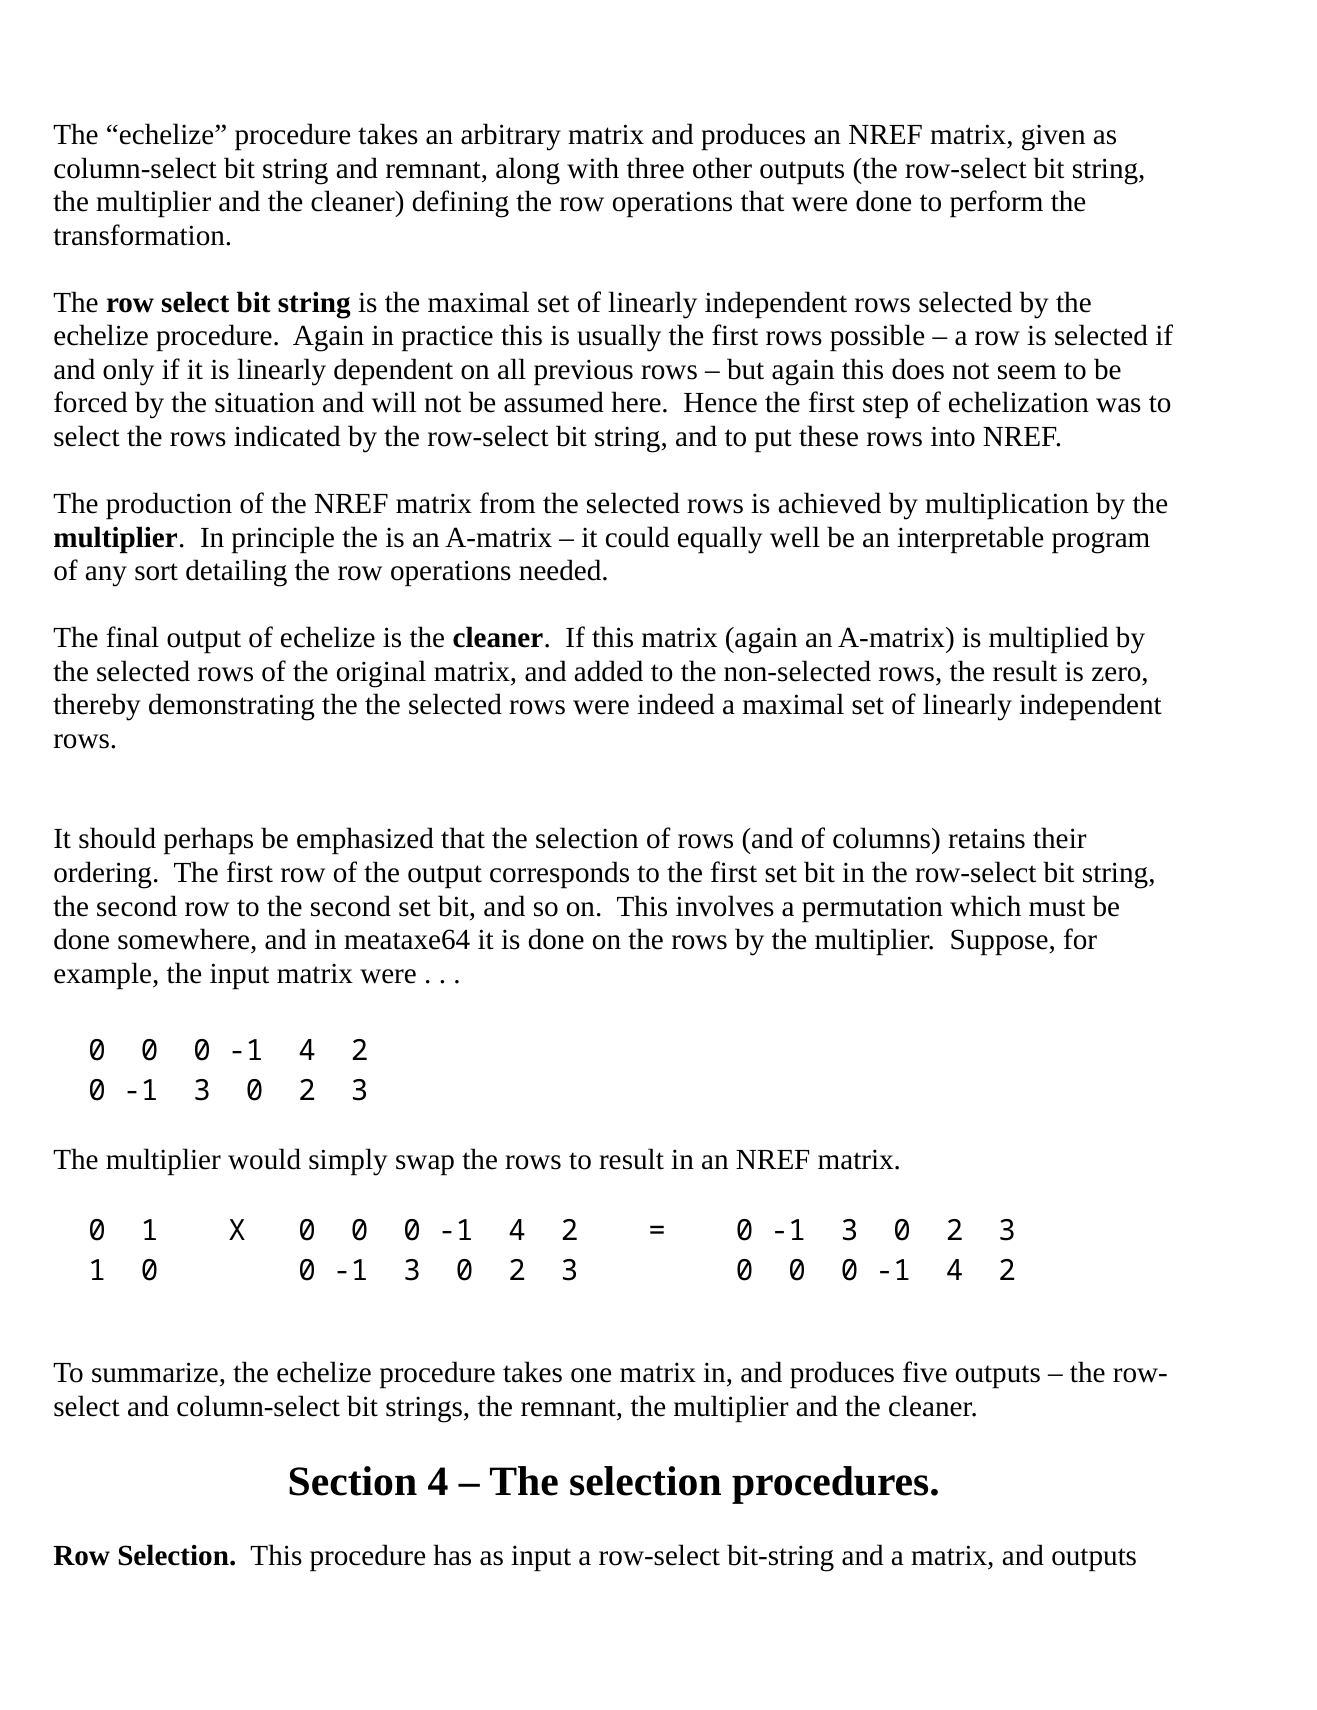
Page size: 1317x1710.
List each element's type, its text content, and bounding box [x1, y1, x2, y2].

text It should perhaps be emphasized that the selection of rows (and of columns) retains their ordering. The first row of the output corresponds to the first set bit in the row-select bit string, the second row to the second set bit, and so on. This involves a permutation which must be done somewhere, and in meataxe64 it is done on the rows by the multiplier. Suppose, for example, the input matrix were . . . [53, 822, 1174, 989]
text Section 4 – The selection procedures. [53, 1456, 1174, 1504]
text Row Selection. This procedure has as input a row-select bit-string and a matrix, and outputs [53, 1538, 1174, 1571]
text The multiplier would simply swap the rows to result in an NREF matrix. [53, 1142, 1174, 1176]
text The “echelize” procedure takes an arbitrary matrix and produces an NREF matrix, given as column-select bit string and remnant, along with three other outputs (the row-select bit string, the multiplier and the cleaner) defining the row operations that were done to perform the transformation. [53, 117, 1174, 251]
text 1 0 0 -1 3 0 2 3 0 0 0 -1 4 2 [53, 1249, 1174, 1288]
text 0 1 X 0 0 0 -1 4 2 = 0 -1 3 0 2 3 [53, 1209, 1174, 1249]
text The production of the NREF matrix from the selected rows is achieved by multiplication by the multiplier. In principle the is an A-matrix – it could equally well be an interpretable program of any sort detailing the row operations needed. [53, 486, 1174, 587]
text The final output of echelize is the cleaner. If this matrix (again an A-matrix) is multiplied by the selected rows of the original matrix, and added to the non-selected rows, the result is zero, thereby demonstrating the the selected rows were indeed a maximal set of linearly independent rows. [53, 620, 1174, 754]
text To summarize, the echelize procedure takes one matrix in, and produces five outputs – the row-select and column-select bit strings, the remnant, the multiplier and the cleaner. [53, 1356, 1174, 1423]
text 0 0 0 -1 4 2 [53, 1029, 1174, 1069]
text The row select bit string is the maximal set of linearly independent rows selected by the echelize procedure. Again in practice this is usually the first rows possible – a row is selected if and only if it is linearly dependent on all previous rows – but again this does not seem to be forced by the situation and will not be assumed here. Hence the first step of echelization was to select the rows indicated by the row-select bit string, and to put these rows into NREF. [53, 285, 1174, 453]
text 0 -1 3 0 2 3 [53, 1069, 1174, 1108]
